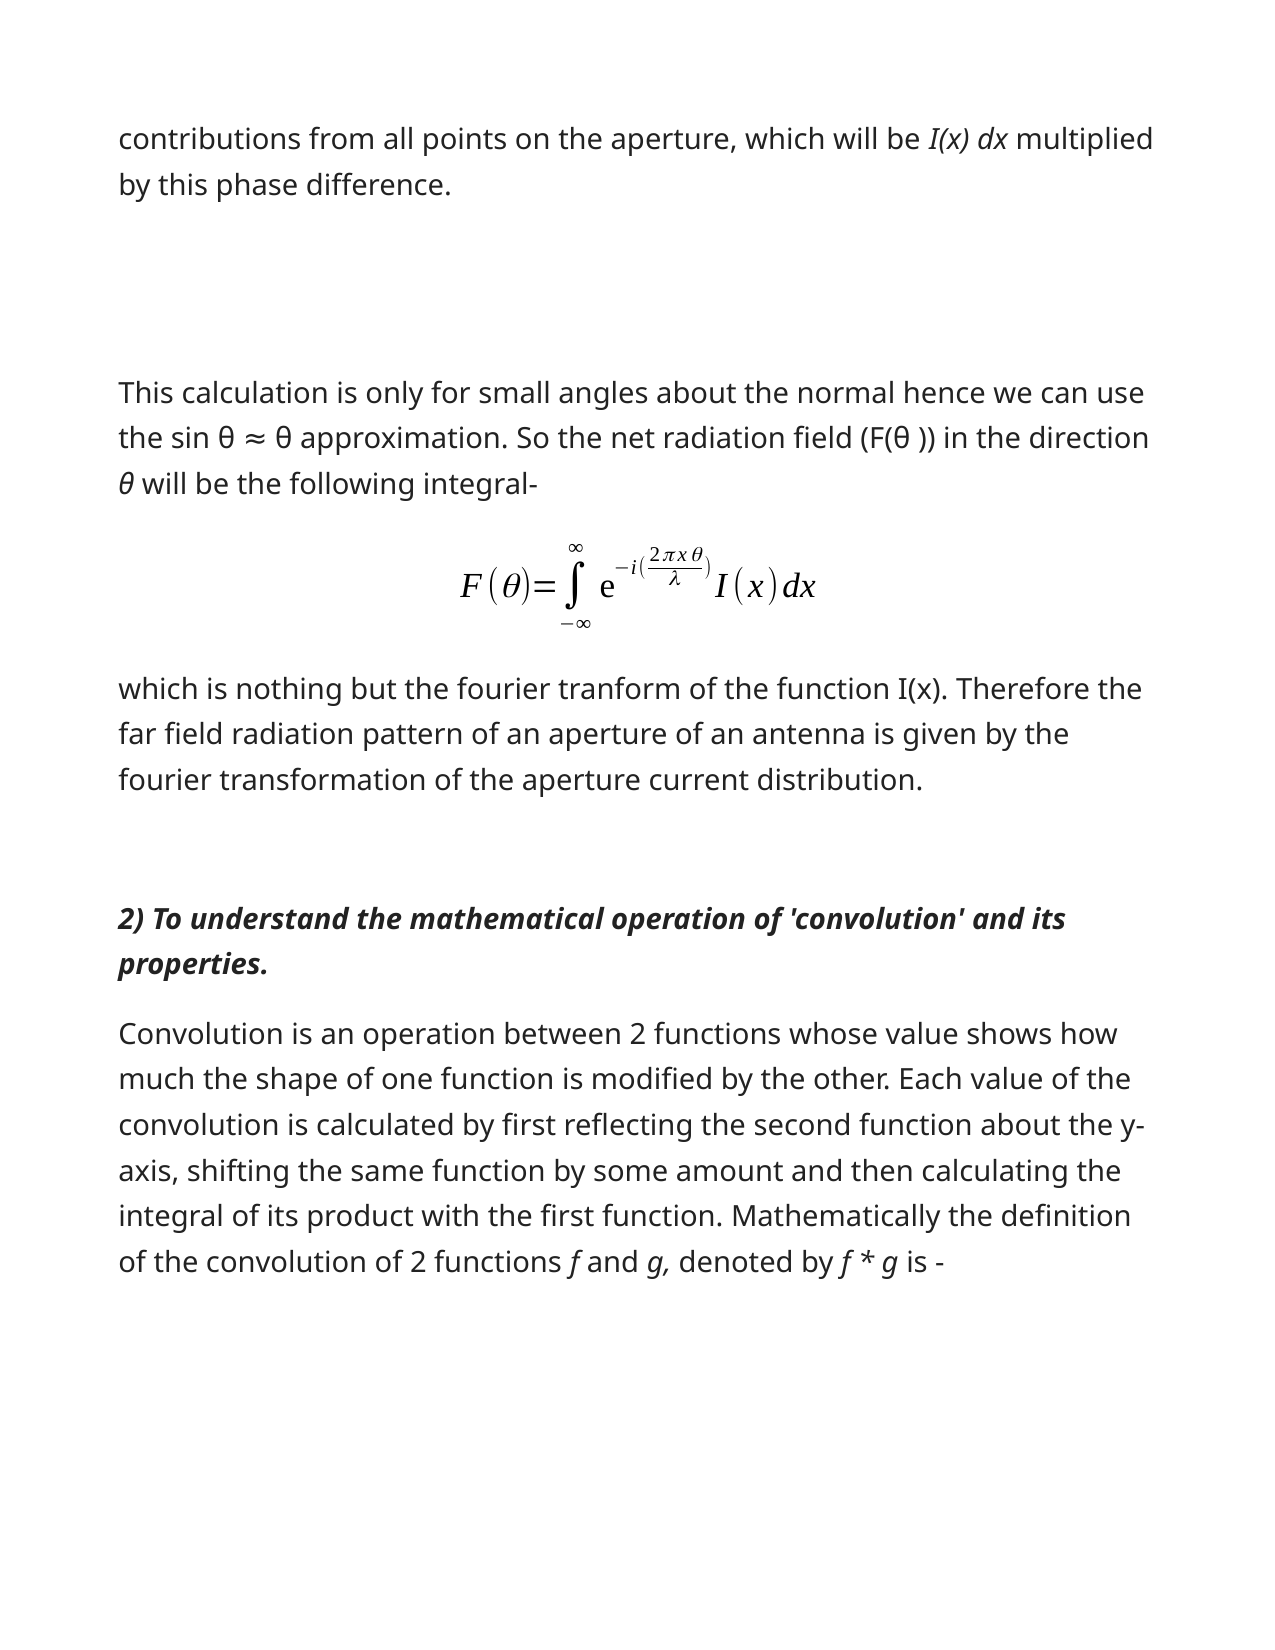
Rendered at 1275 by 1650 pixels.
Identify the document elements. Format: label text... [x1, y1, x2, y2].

text Convolution is an operation between 2 functions whose value shows how much the shape of one function is modified by the other. Each value of the convolution is calculated by first reflecting the second function about the y-axis, shifting the same function by some amount and then calculating the integral of its product with the first function. Mathematically the definition of the convolution of 2 functions f and g, denoted by f * g is - [118, 1013, 1157, 1281]
text contributions from all points on the aperture, which will be I(x) dx multiplied by this phase difference. [118, 118, 1157, 203]
text This calculation is only for small angles about the normal hence we can use the sin θ ≈ θ approximation. So the net radiation field (F(θ )) in the direction θ will be the following integral- [118, 372, 1157, 503]
text which is nothing but the fourier tranform of the function I(x). Therefore the far field radiation pattern of an aperture of an antenna is given by the fourier transformation of the aperture current distribution. [118, 668, 1157, 799]
text 2) To understand the mathematical operation of 'convolution' and its properties. [118, 898, 1157, 983]
